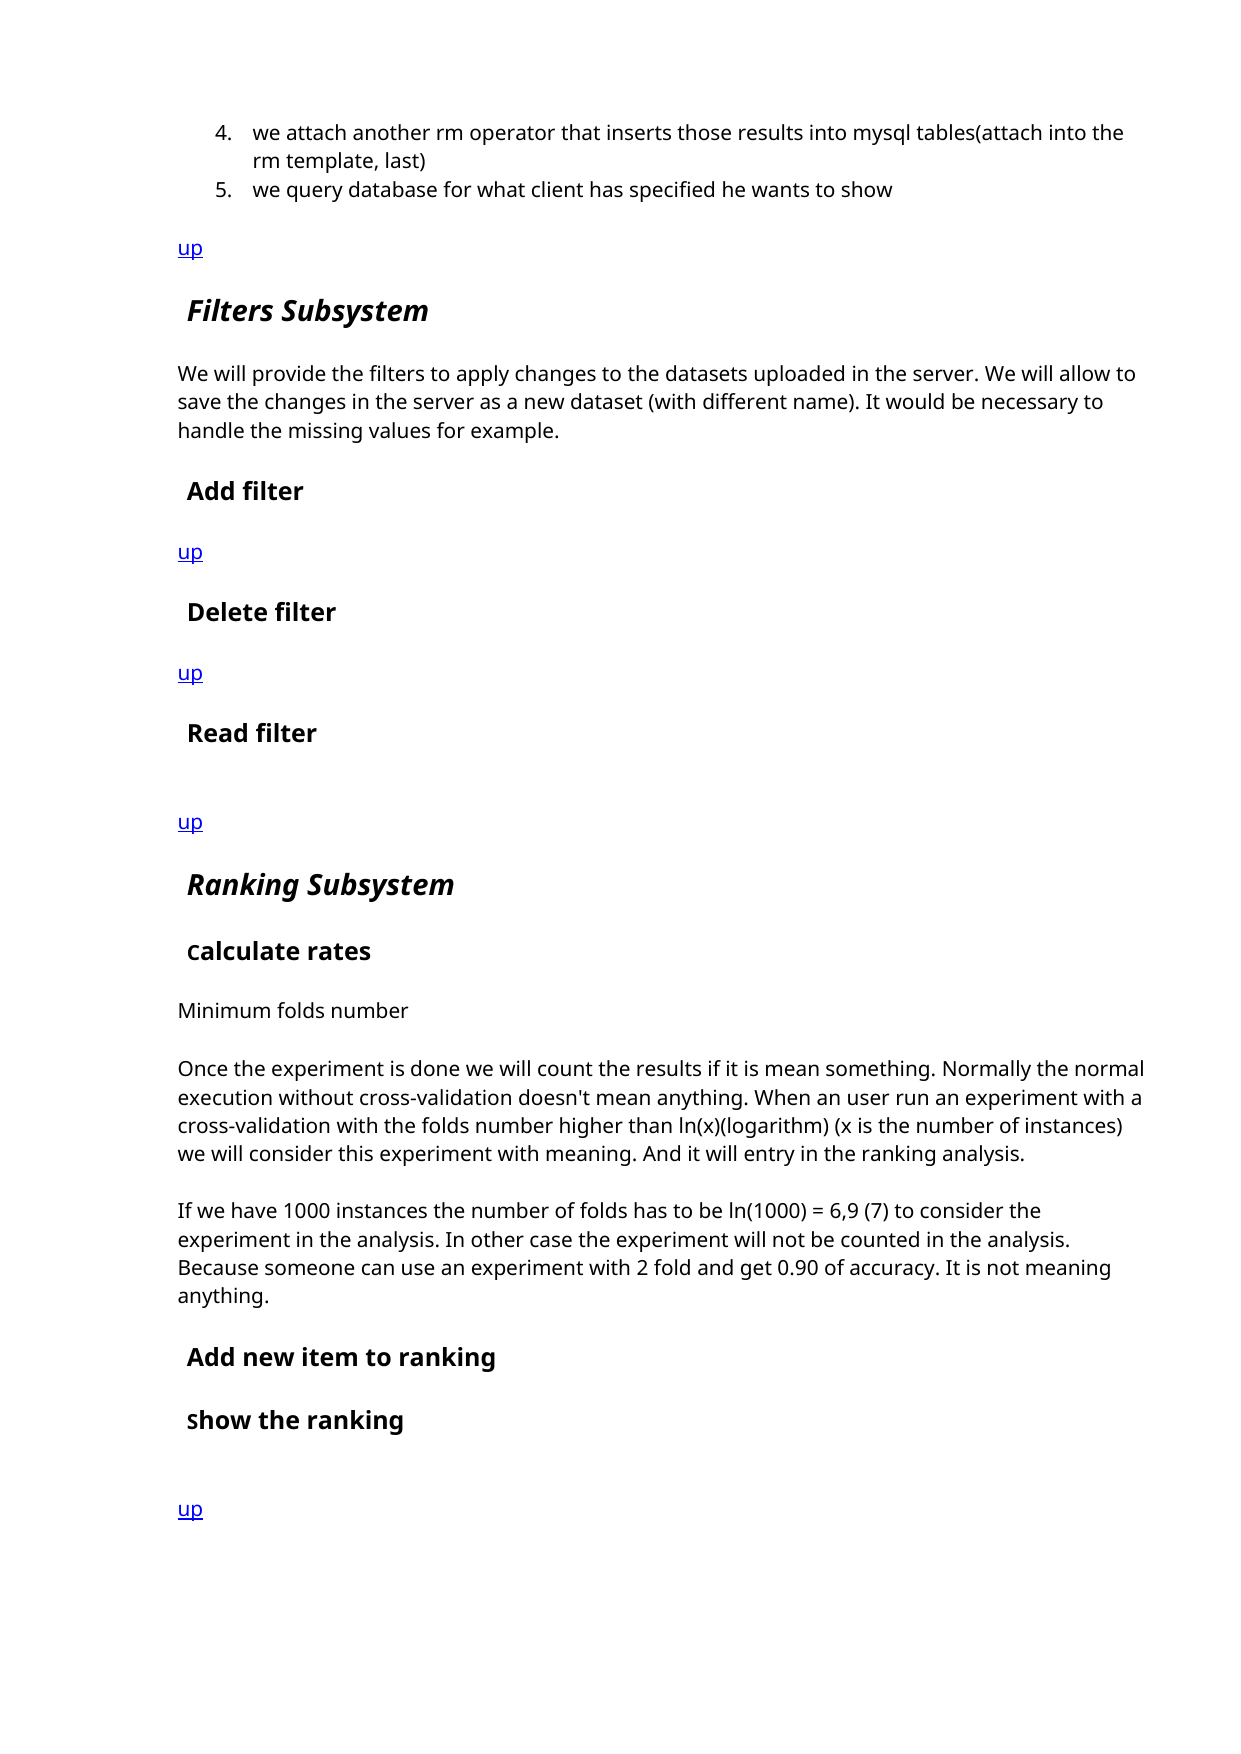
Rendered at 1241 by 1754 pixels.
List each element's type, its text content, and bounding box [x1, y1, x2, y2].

subtitle Add new item to ranking [503, 1339, 1142, 1373]
subtitle Calculate rates [378, 933, 1142, 967]
text up [177, 1466, 1152, 1551]
subtitle Delete filter [343, 594, 1142, 628]
list we attach another rm operator that inserts those results into mysql tables(attach into the rm template, last) [431, 118, 1152, 175]
text We will provide the filters to apply changes to the datasets uploaded in the server. We will allow to save the changes in the server as a new dataset (with different name). It would be necessary to handle the missing values for example. [177, 359, 1152, 444]
subtitle Ranking Subsystem [187, 864, 1142, 904]
subtitle Add filter [187, 473, 1142, 508]
text Minimum folds number [414, 997, 1152, 1025]
text up [208, 537, 1152, 565]
subtitle Read filter [324, 715, 1142, 749]
text up [208, 233, 1152, 261]
text Once the experiment is done we will count the results if it is mean something. Normally the normal execution without cross-validation doesn't mean anything. When an user run an experiment with a cross-validation with the folds number higher than ln(x)(logarithm) (x is the number of instances) we will consider this experiment with meaning. And it will entry in the ranking analysis. If we have 1000 instances the number of folds has to be ln(1000) = 6,9 (7) to consider the experiment in the analysis. In other case the experiment will not be counted in the analysis. Because someone can use an experiment with 2 fold and get 0.90 of accuracy. It is not meaning anything. [177, 1054, 1152, 1310]
subtitle Show the ranking [187, 1402, 1142, 1437]
list we query database for what client has specified he wants to show [898, 175, 1152, 203]
text up [208, 658, 1152, 686]
subtitle Filters Subsystem [440, 290, 1142, 330]
text up [177, 778, 1152, 835]
